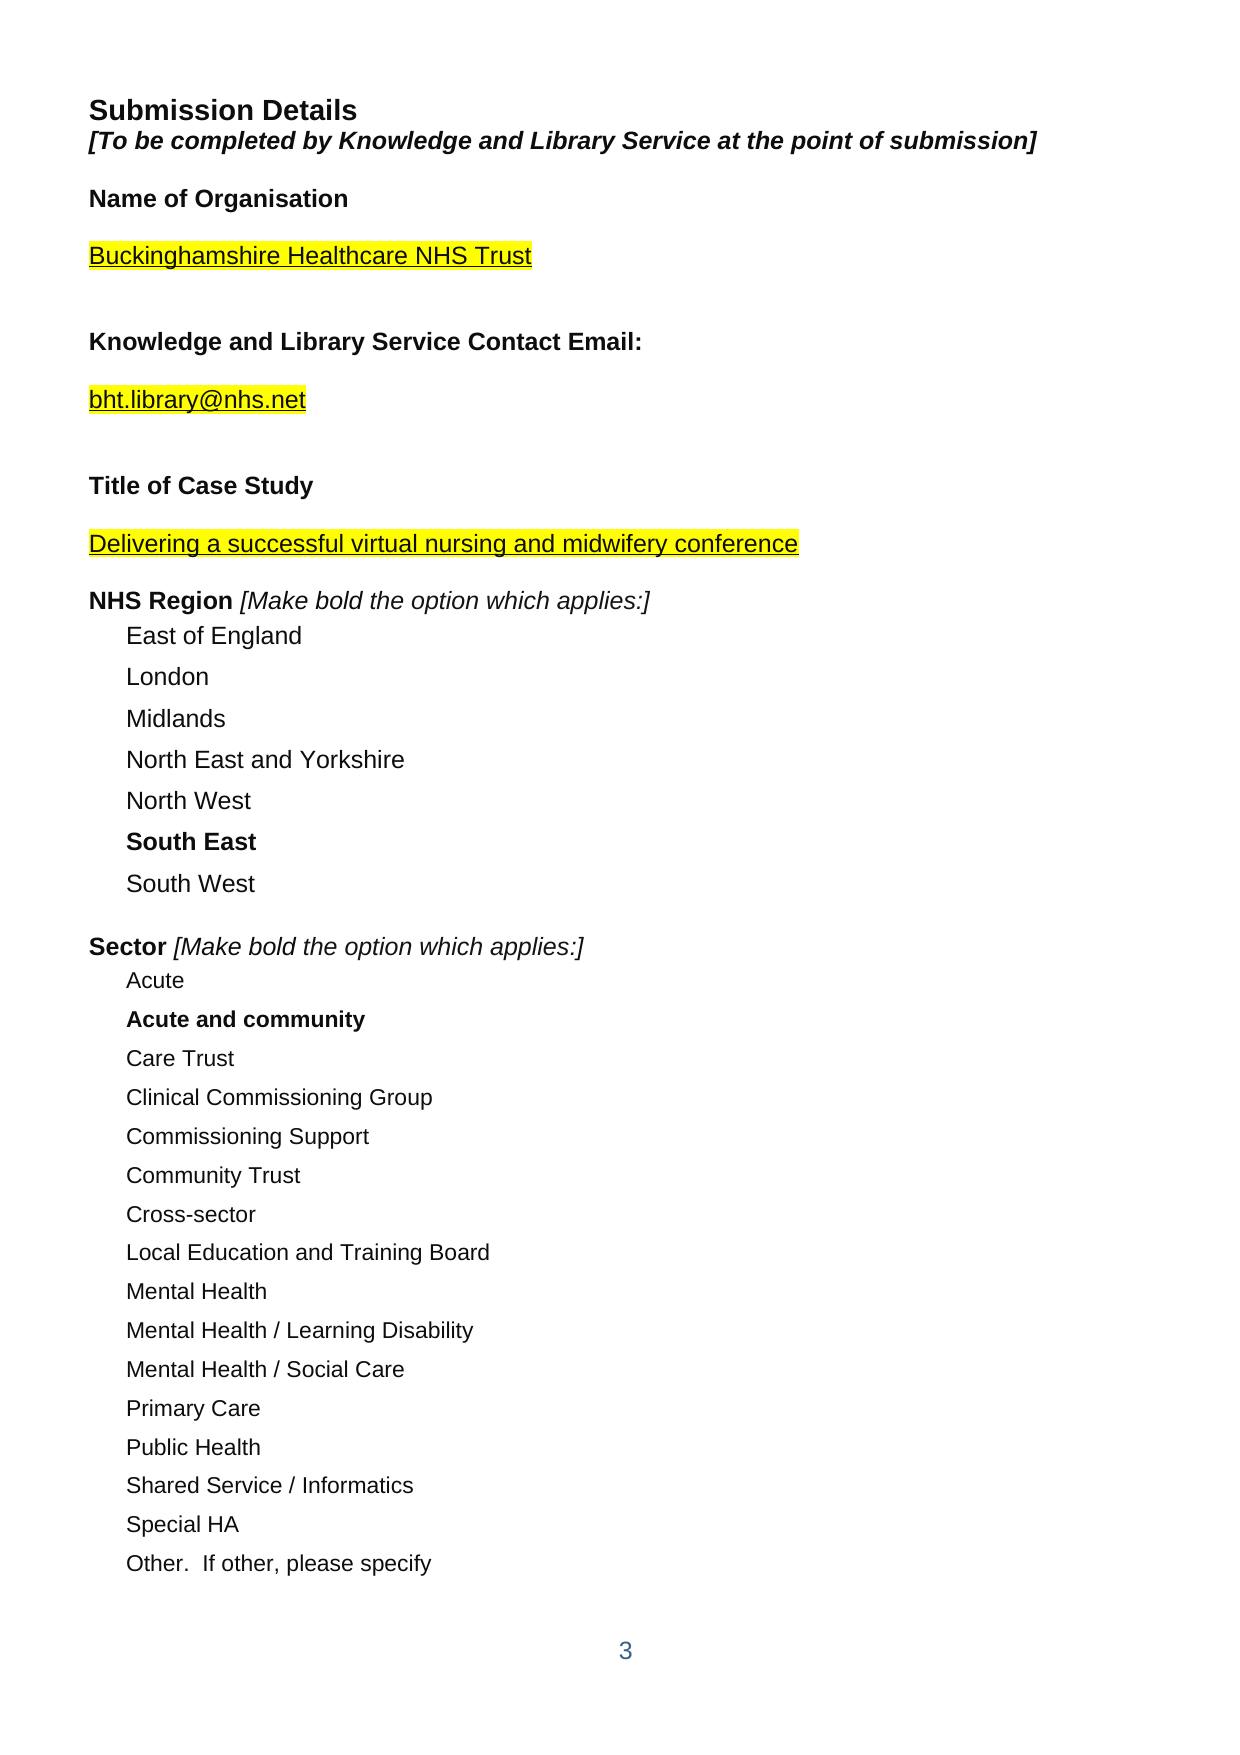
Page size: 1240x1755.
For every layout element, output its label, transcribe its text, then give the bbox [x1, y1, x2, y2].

text Primary Care [126, 1395, 1151, 1421]
text Submission Details [89, 93, 1151, 126]
text North West [126, 786, 1151, 815]
text South East [126, 827, 1151, 856]
text Acute [126, 967, 1151, 994]
text [To be completed by Knowledge and Library Service at the point of submission] [89, 126, 1151, 155]
text South West [126, 869, 1151, 897]
text Other. If other, please specify [126, 1550, 1151, 1577]
text Mental Health / Learning Disability [126, 1317, 1151, 1343]
text North East and Yorkshire [126, 745, 1151, 774]
text Knowledge and Library Service Contact Email: [89, 327, 1151, 356]
text Commissioning Support [126, 1123, 1151, 1149]
text Public Health [126, 1434, 1151, 1460]
text Mental Health / Social Care [126, 1356, 1151, 1382]
text Mental Health [126, 1278, 1151, 1304]
text Special HA [126, 1511, 1151, 1538]
text Sector [Make bold the option which applies:] [89, 932, 1151, 961]
text NHS Region [Make bold the option which applies:] [89, 586, 1151, 615]
text Community Trust [126, 1162, 1151, 1188]
text Shared Service / Informatics [126, 1472, 1151, 1499]
text Cross-sector [126, 1201, 1151, 1227]
text Local Education and Training Board [126, 1239, 1151, 1266]
text Midlands [126, 704, 1151, 732]
text Buckinghamshire Healthcare NHS Trust [89, 241, 1151, 270]
text East of England [126, 621, 1151, 650]
text London [126, 662, 1151, 691]
text bht.library@nhs.net [89, 385, 1151, 414]
text Name of Organisation [89, 184, 1151, 212]
text Care Trust [126, 1045, 1151, 1071]
text Clinical Commissioning Group [126, 1084, 1151, 1110]
text Acute and community [126, 1006, 1151, 1033]
text Title of Case Study [89, 471, 1151, 500]
text Delivering a successful virtual nursing and midwifery conference [89, 529, 1151, 557]
